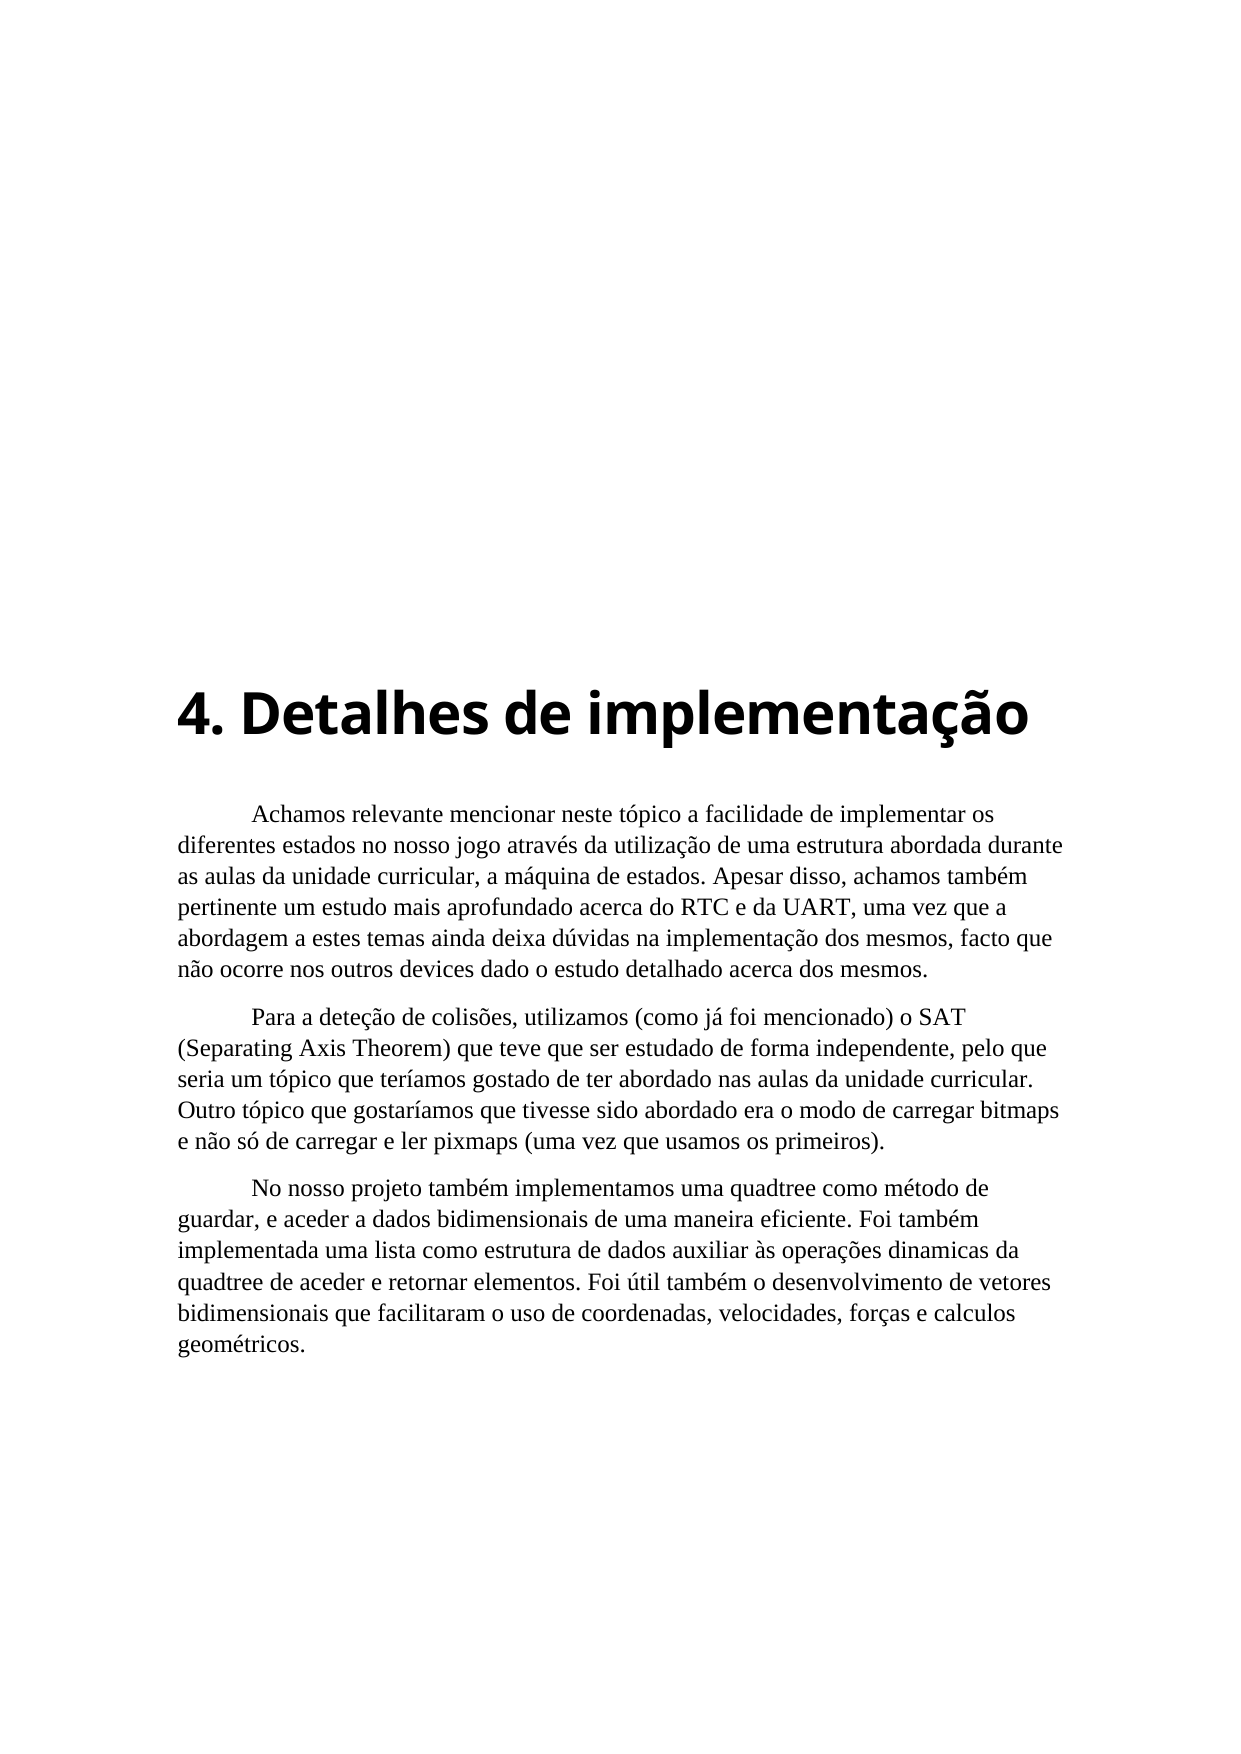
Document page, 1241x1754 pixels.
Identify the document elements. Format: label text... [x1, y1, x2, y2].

text No nosso projeto também implementamos uma quadtree como método de guardar, e aceder a dados bidimensionais de uma maneira eficiente. Foi também implementada uma lista como estrutura de dados auxiliar às operações dinamicas da quadtree de aceder e retornar elementos. Foi útil também o desenvolvimento de vetores bidimensionais que facilitaram o uso de coordenadas, velocidades, forças e calculos geométricos. [177, 1173, 1063, 1357]
text Para a deteção de colisões, utilizamos (como já foi mencionado) o SAT (Separating Axis Theorem) que teve que ser estudado de forma independente, pelo que seria um tópico que teríamos gostado de ter abordado nas aulas da unidade curricular. Outro tópico que gostaríamos que tivesse sido abordado era o modo de carregar bitmaps e não só de carregar e ler pixmaps (uma vez que usamos os primeiros). [177, 1002, 1063, 1154]
text Achamos relevante mencionar neste tópico a facilidade de implementar os diferentes estados no nosso jogo através da utilização de uma estrutura abordada durante as aulas da unidade curricular, a máquina de estados. Apesar disso, achamos também pertinente um estudo mais aprofundado acerca do RTC e da UART, uma vez que a abordagem a estes temas ainda deixa dúvidas na implementação dos mesmos, facto que não ocorre nos outros devices dado o estudo detalhado acerca dos mesmos. [177, 799, 1063, 983]
title 4. Detalhes de implementação [177, 672, 1063, 752]
